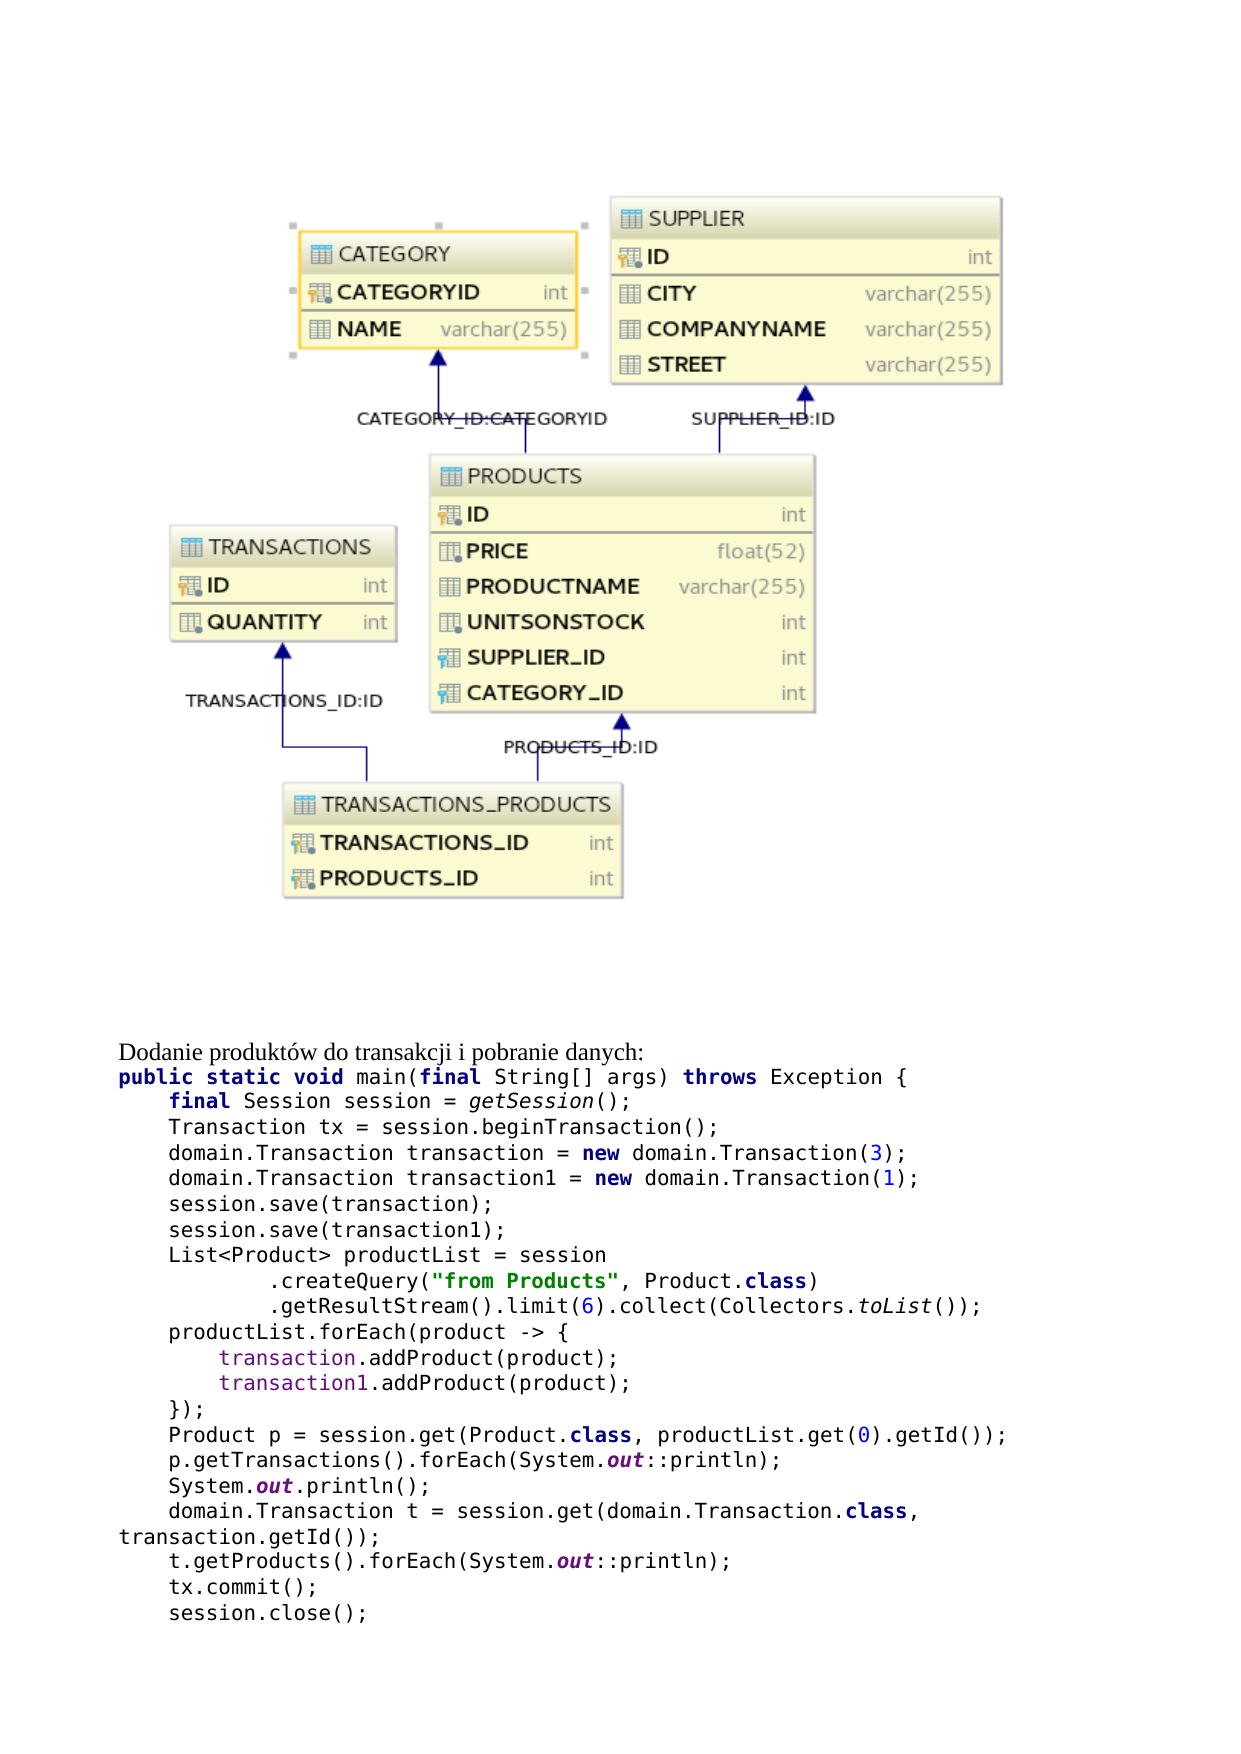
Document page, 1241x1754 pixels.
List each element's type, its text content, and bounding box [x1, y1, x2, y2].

picture [105, 132, 1110, 951]
text p.getTransactions().forEach(System.out::println); [118, 1448, 1122, 1474]
text session.save(transaction); [118, 1192, 1122, 1218]
text final Session session = getSession(); [118, 1089, 1122, 1115]
text System.out.println(); [118, 1474, 1122, 1499]
text session.close(); [118, 1601, 1122, 1626]
text domain.Transaction t = session.get(domain.Transaction.class, transaction.getId()); [118, 1499, 1122, 1549]
text t.getProducts().forEach(System.out::println); [118, 1549, 1122, 1575]
text .createQuery("from Products", Product.class) [118, 1269, 1122, 1294]
text public static void main(final String[] args) throws Exception { [118, 1065, 1122, 1089]
text transaction.addProduct(product); [118, 1346, 1122, 1371]
text Dodanie produktów do transakcji i pobranie danych: [118, 1037, 1122, 1065]
text tx.commit(); [118, 1575, 1122, 1601]
text Product p = session.get(Product.class, productList.get(0).getId()); [118, 1423, 1122, 1448]
text transaction1.addProduct(product); [118, 1371, 1122, 1397]
text List<Product> productList = session [118, 1243, 1122, 1269]
text domain.Transaction transaction1 = new domain.Transaction(1); [118, 1166, 1122, 1192]
text session.save(transaction1); [118, 1218, 1122, 1243]
text }); [118, 1397, 1122, 1423]
text productList.forEach(product -> { [118, 1320, 1122, 1346]
text Transaction tx = session.beginTransaction(); [118, 1115, 1122, 1141]
text domain.Transaction transaction = new domain.Transaction(3); [118, 1141, 1122, 1166]
text .getResultStream().limit(6).collect(Collectors.toList()); [118, 1294, 1122, 1320]
